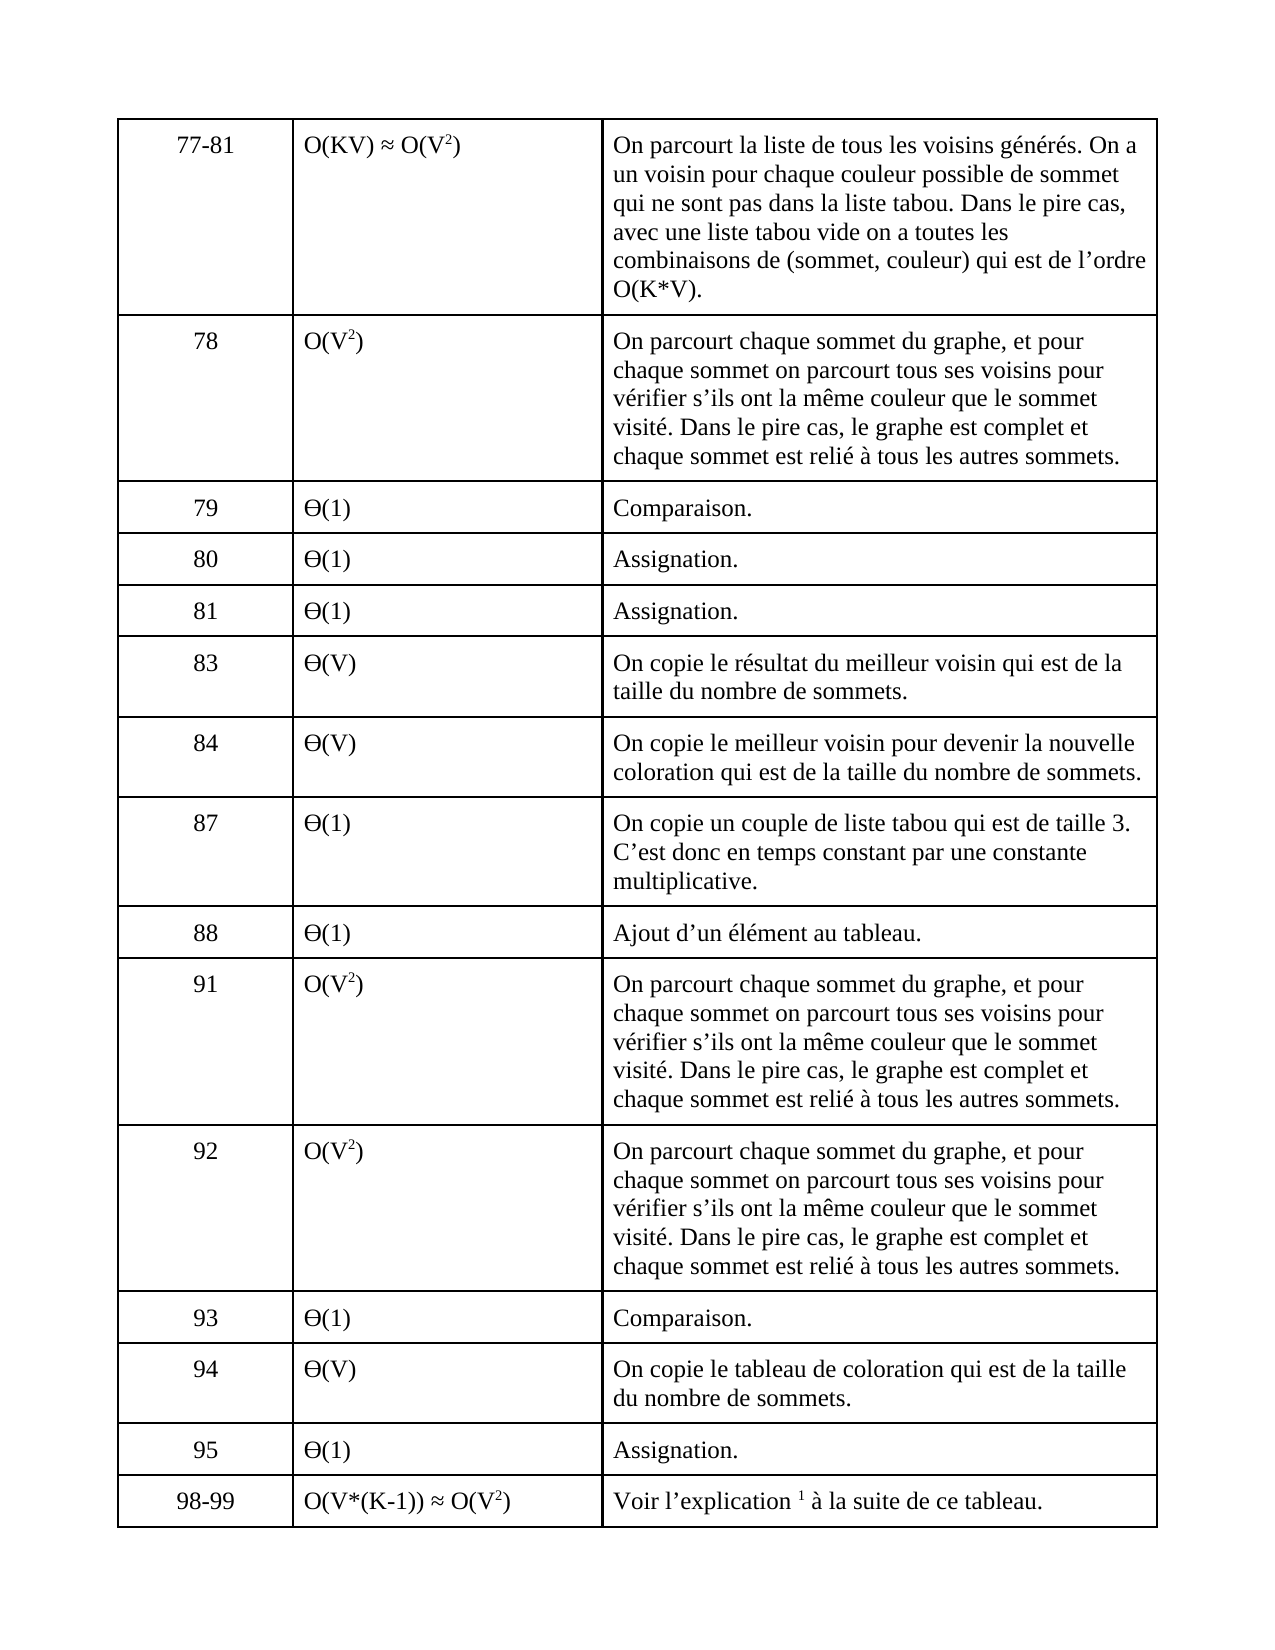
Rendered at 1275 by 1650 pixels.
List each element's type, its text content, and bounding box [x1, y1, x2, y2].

table_cell O(V2) [294, 1126, 601, 1290]
table_cell Assignation. [604, 534, 1156, 583]
table_cell On parcourt la liste de tous les voisins générés. On a un voisin pour chaque couleur possible de sommet qui ne sont pas dans la liste tabou. Dans le pire cas, avec une liste tabou vide on a toutes les combinaisons de (sommet, couleur) qui est de l’ordre O(K*V). [604, 120, 1156, 313]
table_cell Assignation. [604, 586, 1156, 635]
table_cell Ө(V) [294, 637, 601, 716]
table_cell O(V2) [294, 316, 601, 480]
table_cell 79 [119, 482, 292, 532]
table_cell Assignation. [604, 1424, 1156, 1474]
table_cell Ajout d’un élément au tableau. [604, 907, 1156, 957]
table_cell 83 [119, 637, 292, 716]
table_cell Ө(1) [294, 798, 601, 905]
table_cell 91 [119, 959, 292, 1123]
table_cell On parcourt chaque sommet du graphe, et pour chaque sommet on parcourt tous ses voisins pour vérifier s’ils ont la même couleur que le sommet visité. Dans le pire cas, le graphe est complet et chaque sommet est relié à tous les autres sommets. [604, 1126, 1156, 1290]
table_cell Comparaison. [604, 1292, 1156, 1342]
table_cell 80 [119, 534, 292, 583]
table_cell On parcourt chaque sommet du graphe, et pour chaque sommet on parcourt tous ses voisins pour vérifier s’ils ont la même couleur que le sommet visité. Dans le pire cas, le graphe est complet et chaque sommet est relié à tous les autres sommets. [604, 959, 1156, 1123]
table_cell Ө(V) [294, 718, 601, 796]
table_cell 98-99 [119, 1476, 292, 1526]
table_cell 81 [119, 586, 292, 635]
table_cell 95 [119, 1424, 292, 1474]
table_cell 77-81 [119, 120, 292, 313]
table_cell On copie le tableau de coloration qui est de la taille du nombre de sommets. [604, 1344, 1156, 1422]
table_cell Ө(1) [294, 1292, 601, 1342]
table_cell O(V2) [294, 959, 601, 1123]
table_cell Voir l’explication 1 à la suite de ce tableau. [604, 1476, 1156, 1526]
table_cell 88 [119, 907, 292, 957]
table_cell Comparaison. [604, 482, 1156, 532]
table_cell Ө(1) [294, 534, 601, 583]
table_cell Ө(V) [294, 1344, 601, 1422]
table_cell Ө(1) [294, 1424, 601, 1474]
table_cell O(V*(K-1)) ≈ O(V2) [294, 1476, 601, 1526]
table_cell On copie le résultat du meilleur voisin qui est de la taille du nombre de sommets. [604, 637, 1156, 716]
table_cell 78 [119, 316, 292, 480]
table_cell On parcourt chaque sommet du graphe, et pour chaque sommet on parcourt tous ses voisins pour vérifier s’ils ont la même couleur que le sommet visité. Dans le pire cas, le graphe est complet et chaque sommet est relié à tous les autres sommets. [604, 316, 1156, 480]
table_cell On copie le meilleur voisin pour devenir la nouvelle coloration qui est de la taille du nombre de sommets. [604, 718, 1156, 796]
table_cell 92 [119, 1126, 292, 1290]
table_cell On copie un couple de liste tabou qui est de taille 3. C’est donc en temps constant par une constante multiplicative. [604, 798, 1156, 905]
table_cell Ө(1) [294, 586, 601, 635]
table_cell 87 [119, 798, 292, 905]
table_cell Ө(1) [294, 482, 601, 532]
table_cell 93 [119, 1292, 292, 1342]
table_cell Ө(1) [294, 907, 601, 957]
table_cell O(KV) ≈ O(V2) [294, 120, 601, 313]
table_cell 84 [119, 718, 292, 796]
table_cell 94 [119, 1344, 292, 1422]
